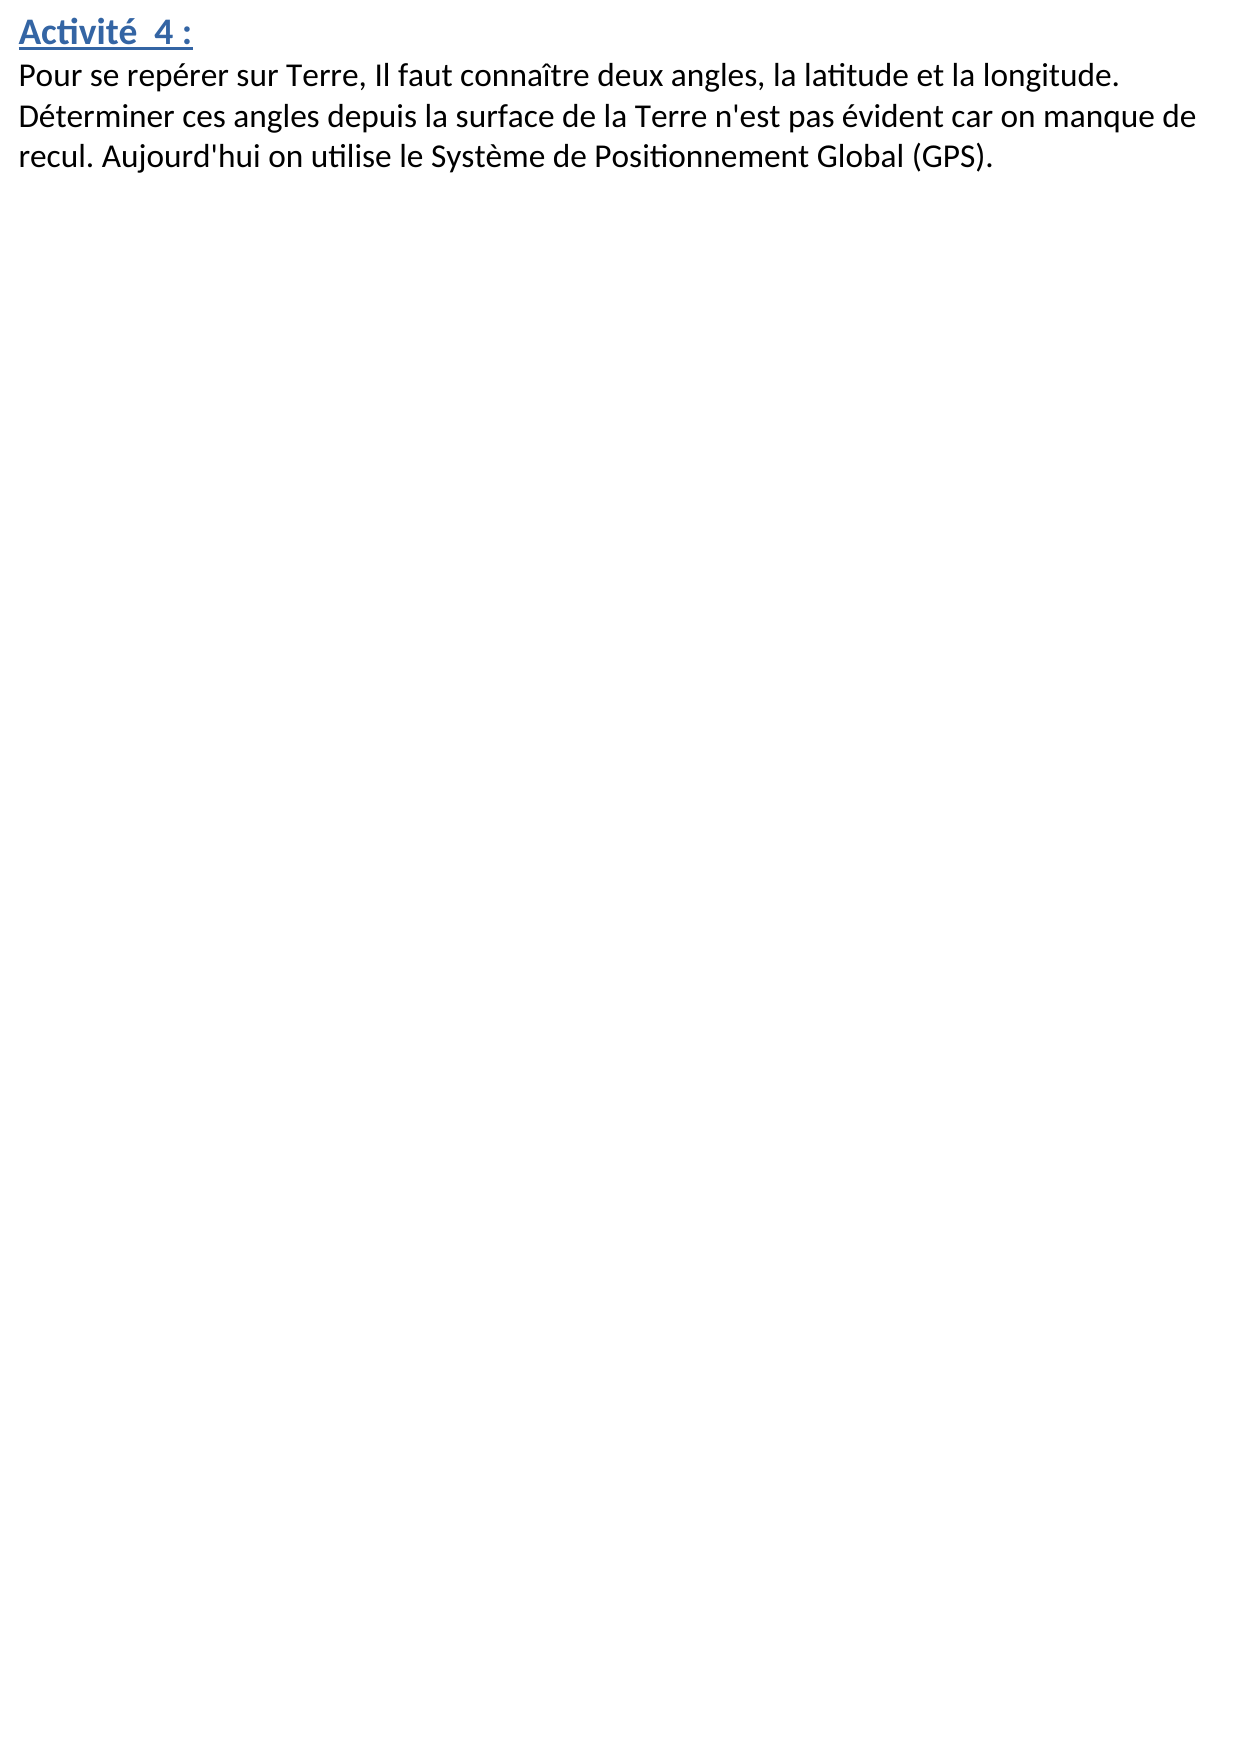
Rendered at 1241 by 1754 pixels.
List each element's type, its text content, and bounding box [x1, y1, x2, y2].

text Activité 4 : [18, 8, 1221, 54]
text Déterminer ces angles depuis la surface de la Terre n'est pas évident car on manque de recul. Aujourd'hui on utilise le Système de Positionnement Global (GPS). [18, 95, 1221, 176]
text Pour se repérer sur Terre, Il faut connaître deux angles, la latitude et la longitude. [18, 54, 1221, 95]
